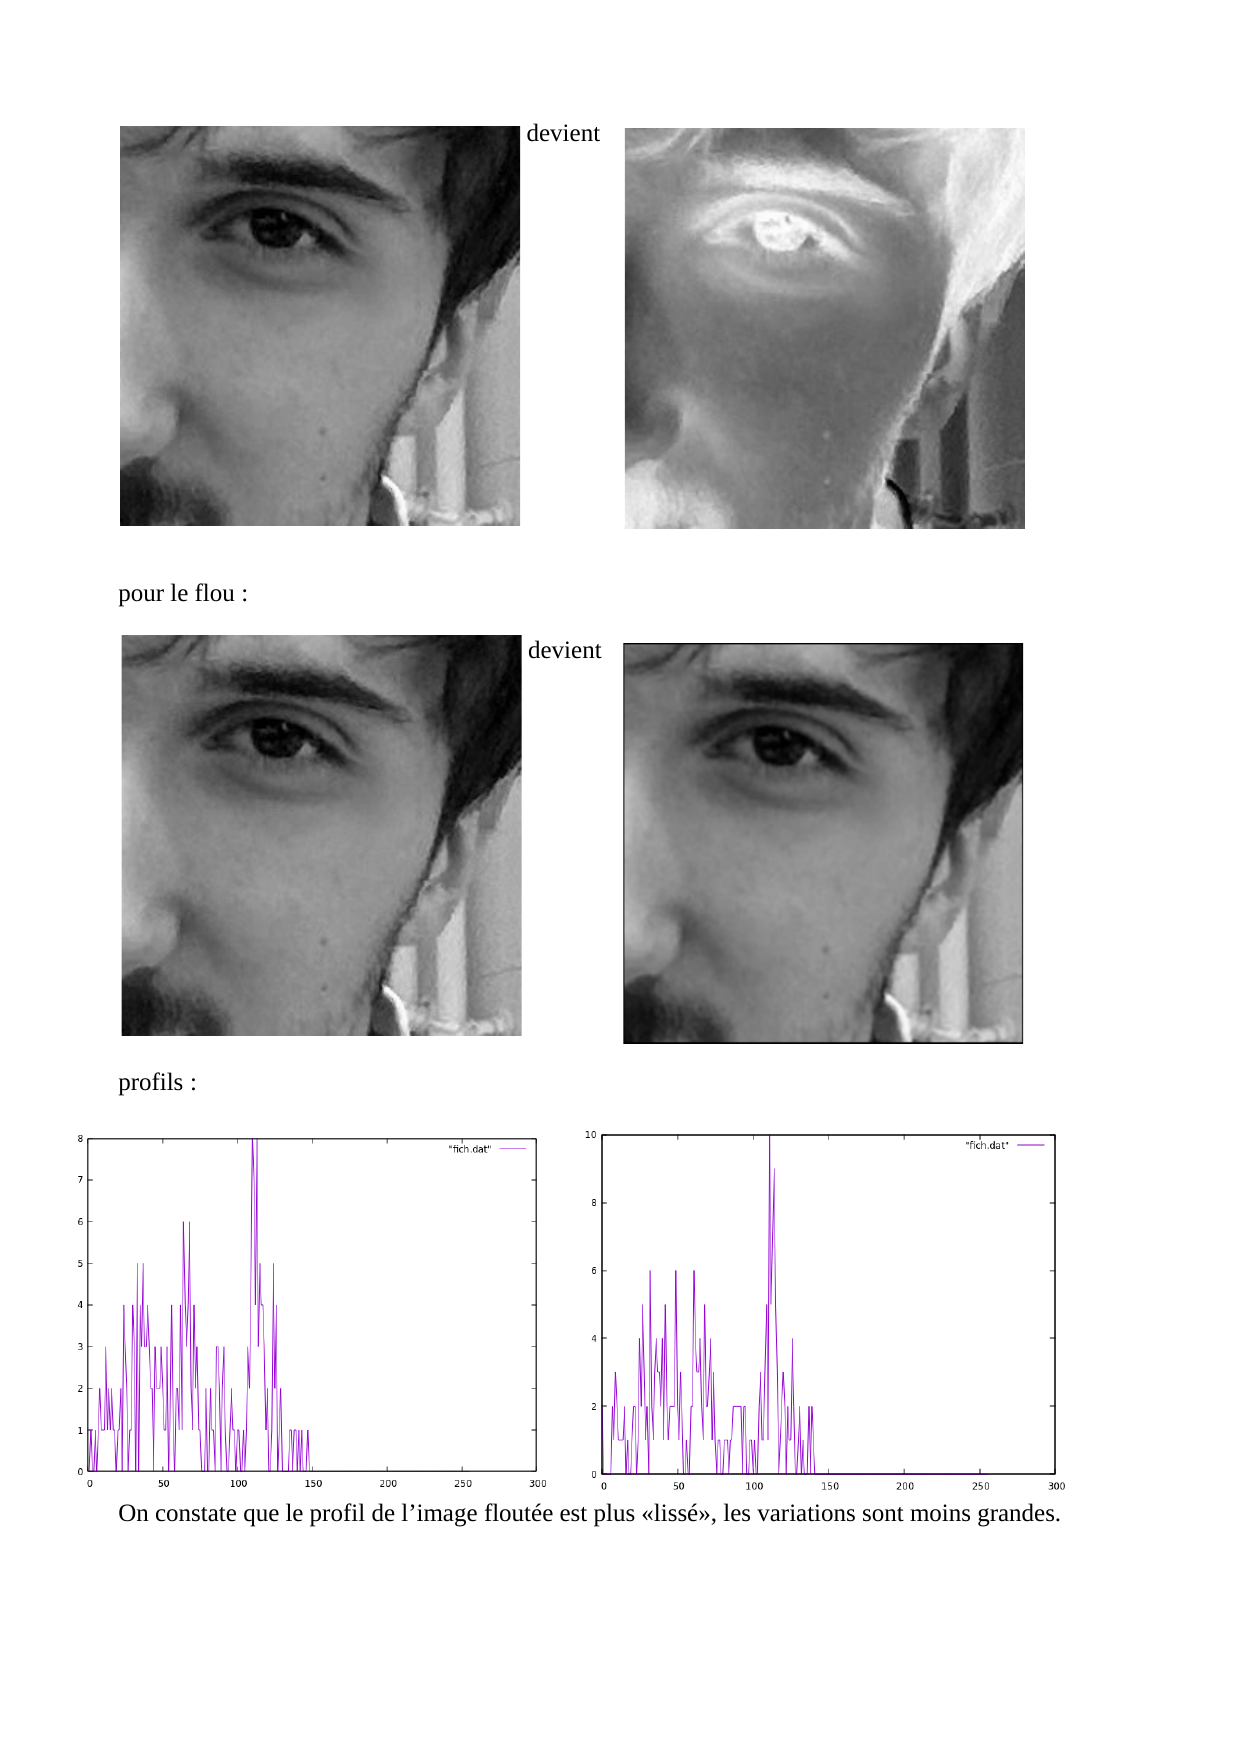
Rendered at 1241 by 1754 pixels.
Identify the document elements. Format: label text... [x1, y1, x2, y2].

text pour le flou : [118, 578, 1122, 607]
picture [120, 126, 521, 526]
text devient [118, 118, 1122, 147]
text On constate que le profil de l’image floutée est plus «lissé», les variations sont moins grandes. [118, 1498, 1122, 1527]
text profils : [118, 1067, 1122, 1096]
picture [121, 635, 522, 1036]
picture [623, 643, 1024, 1044]
picture [63, 1127, 552, 1494]
picture [624, 128, 1025, 529]
text devient [522, 636, 1122, 664]
picture [571, 1122, 1071, 1497]
